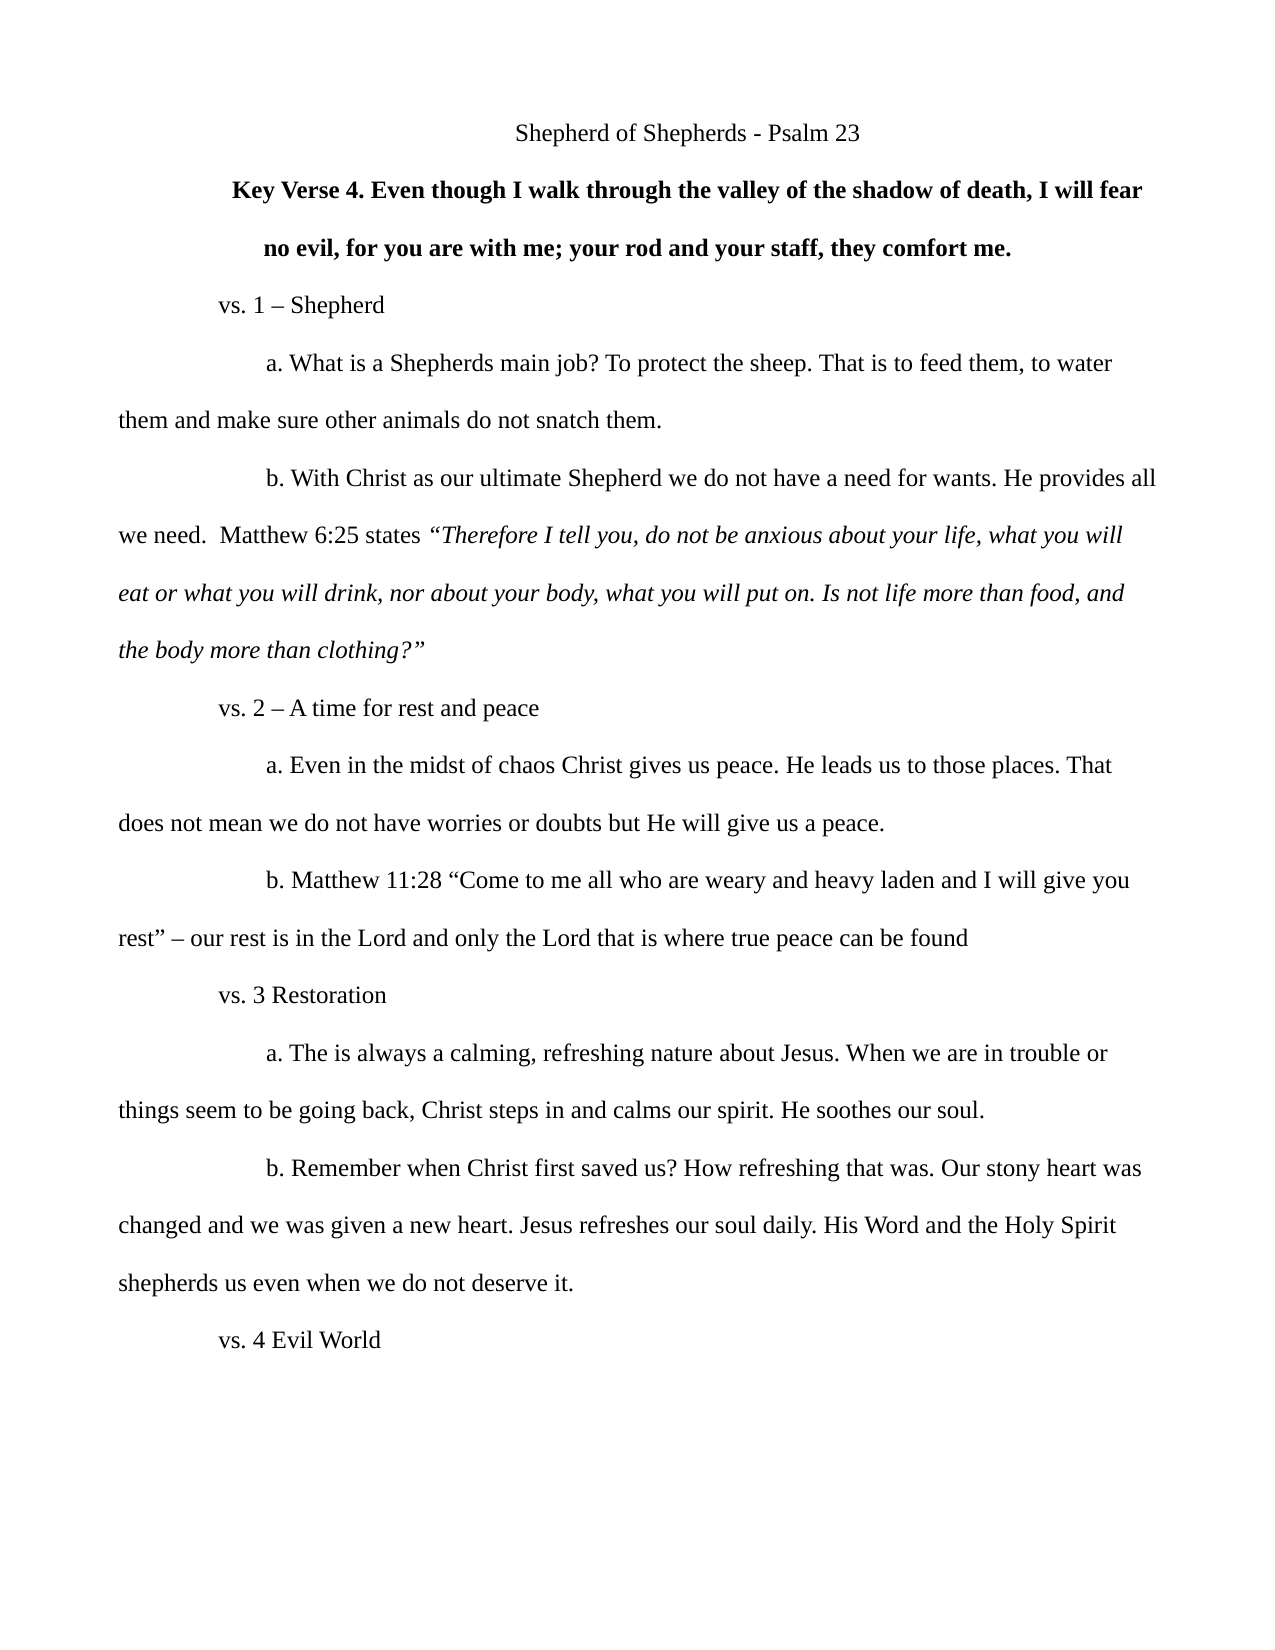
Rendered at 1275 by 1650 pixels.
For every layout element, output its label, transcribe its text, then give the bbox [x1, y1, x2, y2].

text b. Matthew 11:28 “Come to me all who are weary and heavy laden and I will give you rest” – our rest is in the Lord and only the Lord that is where true peace can be found [118, 866, 1157, 952]
text a. The is always a calming, refreshing nature about Jesus. When we are in trouble or things seem to be going back, Christ steps in and calms our spirit. He soothes our soul. [118, 1038, 1157, 1124]
text Shepherd of Shepherds - Psalm 23 [118, 118, 1157, 147]
text b. Remember when Christ first saved us? How refreshing that was. Our stony heart was changed and we was given a new heart. Jesus refreshes our soul daily. His Word and the Holy Spirit shepherds us even when we do not deserve it. [118, 1153, 1157, 1297]
text vs. 2 – A time for rest and peace [118, 693, 1157, 722]
text vs. 1 – Shepherd [118, 291, 1157, 319]
text vs. 3 Restoration [118, 981, 1157, 1009]
text Key Verse 4. Even though I walk through the valley of the shadow of death, I will fear no evil, for you are with me; your rod and your staff, they comfort me. [118, 176, 1157, 262]
text a. What is a Shepherds main job? To protect the sheep. That is to feed them, to water them and make sure other animals do not snatch them. [118, 348, 1157, 434]
text vs. 4 Evil World [118, 1326, 1157, 1354]
text a. Even in the midst of chaos Christ gives us peace. He leads us to those places. That does not mean we do not have worries or doubts but He will give us a peace. [118, 751, 1157, 837]
text b. With Christ as our ultimate Shepherd we do not have a need for wants. He provides all we need. Matthew 6:25 states “Therefore I tell you, do not be anxious about your life, what you will eat or what you will drink, nor about your body, what you will put on. Is not life more than food, and the body more than clothing?” [118, 463, 1157, 664]
